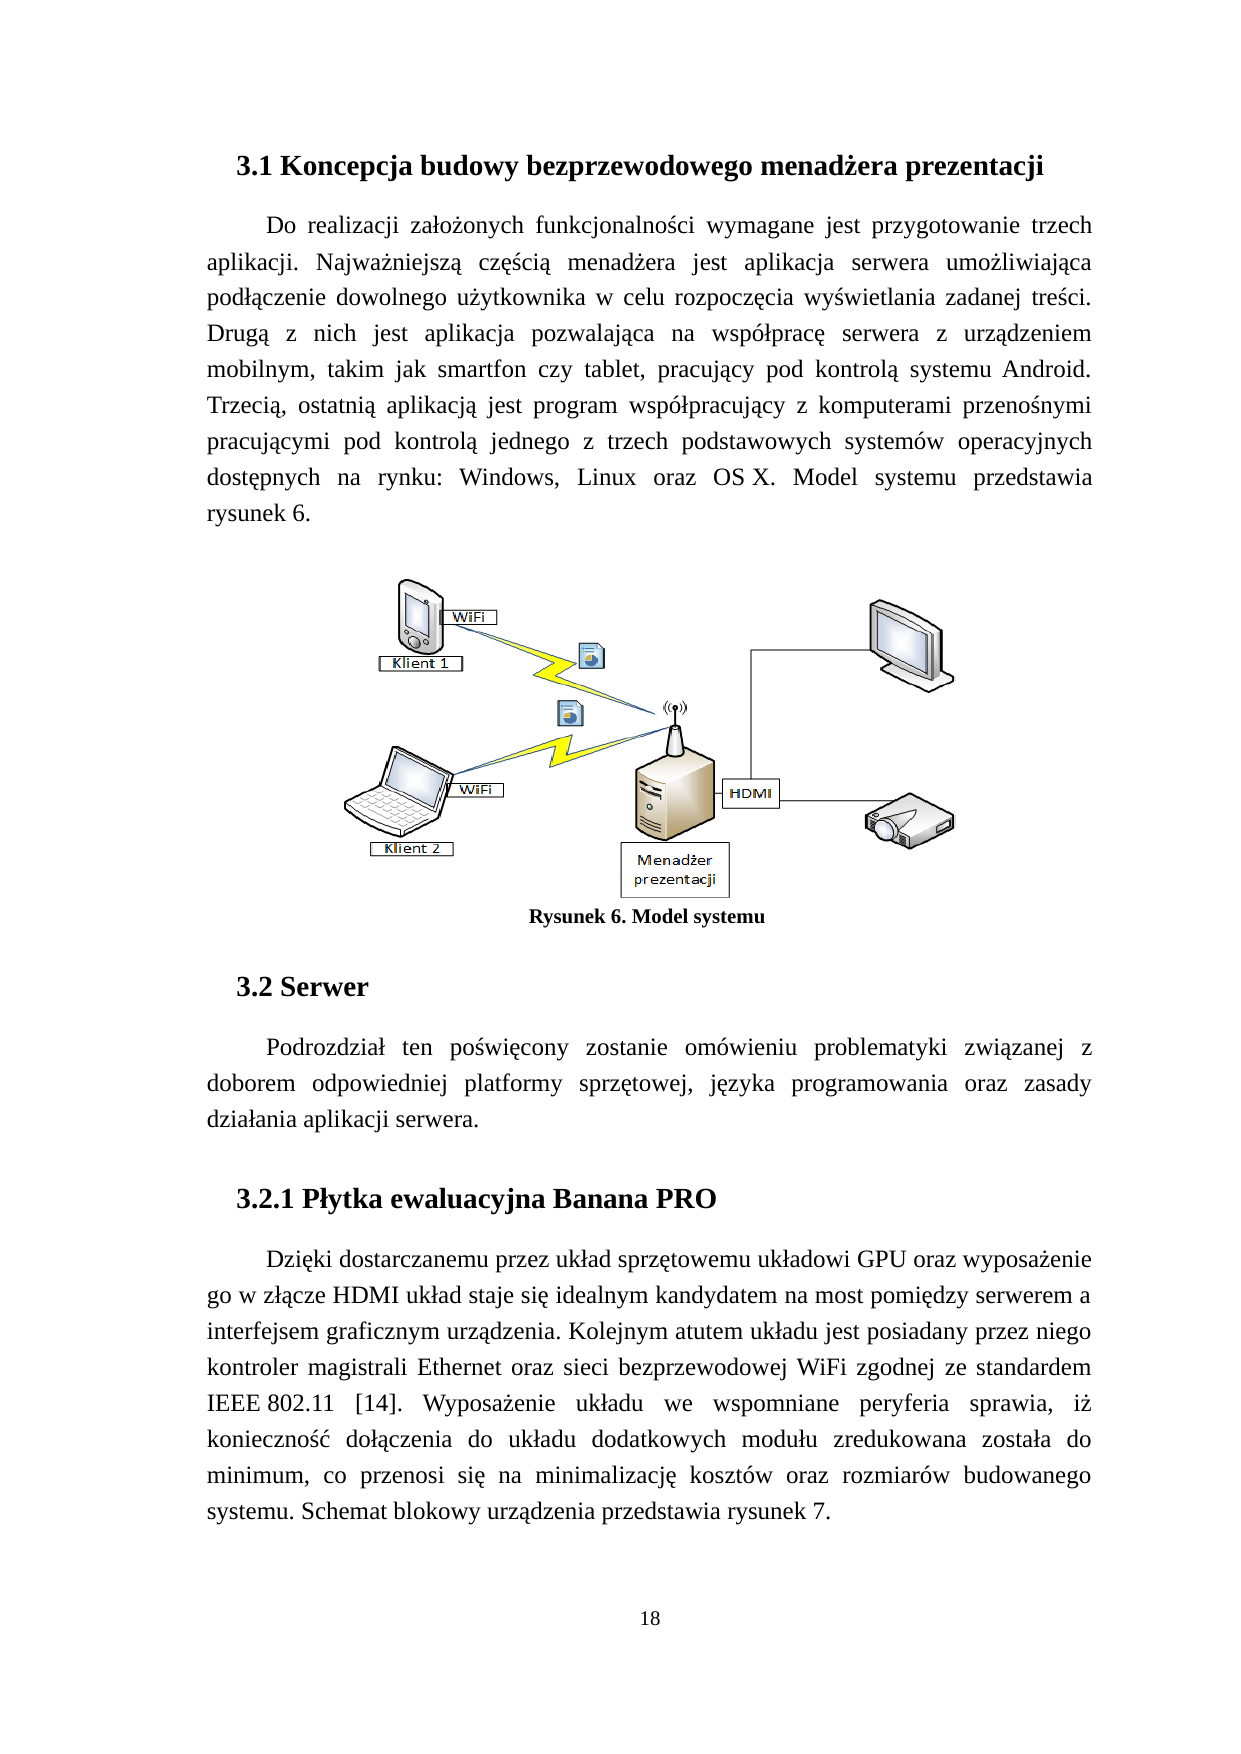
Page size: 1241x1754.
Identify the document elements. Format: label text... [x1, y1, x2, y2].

text Dzięki dostarczanemu przez układ sprzętowemu układowi GPU oraz wyposażenie go w złącze HDMI układ staje się idealnym kandydatem na most pomiędzy serwerem a interfejsem graficznym urządzenia. Kolejnym atutem układu jest posiadany przez niego kontroler magistrali Ethernet oraz sieci bezprzewodowej WiFi zgodnej ze standardem IEEE 802.11 [14]. Wyposażenie układu we wspomniane peryferia sprawia, iż konieczność dołączenia do układu dodatkowych modułu zredukowana została do minimum, co przenosi się na minimalizację kosztów oraz rozmiarów budowanego systemu. Schemat blokowy urządzenia przedstawia rysunek 7. [207, 1244, 1093, 1525]
subtitle 3.2 Serwer [207, 969, 1093, 1003]
subtitle 3.1 Koncepcja budowy bezprzewodowego menadżera prezentacji [207, 148, 1093, 181]
text Podrozdział ten poświęcony zostanie omówieniu problematyki związanej z doborem odpowiedniej platformy sprzętowej, języka programowania oraz zasady działania aplikacji serwera. [207, 1032, 1093, 1133]
text Rysunek 6. Model systemu [207, 549, 1093, 928]
text Do realizacji założonych funkcjonalności wymagane jest przygotowanie trzech aplikacji. Najważniejszą częścią menadżera jest aplikacja serwera umożliwiająca podłączenie dowolnego użytkownika w celu rozpoczęcia wyświetlania zadanej treści. Drugą z nich jest aplikacja pozwalająca na współpracę serwera z urządzeniem mobilnym, takim jak smartfon czy tablet, pracujący pod kontrolą systemu Android. Trzecią, ostatnią aplikacją jest program współpracujący z komputerami przenośnymi pracującymi pod kontrolą jednego z trzech podstawowych systemów operacyjnych dostępnych na rynku: Windows, Linux oraz OS X. Model systemu przedstawia rysunek 6. [207, 211, 1093, 527]
subtitle 3.2.1 Płytka ewaluacyjna Banana PRO [207, 1181, 1093, 1215]
picture [343, 578, 956, 898]
